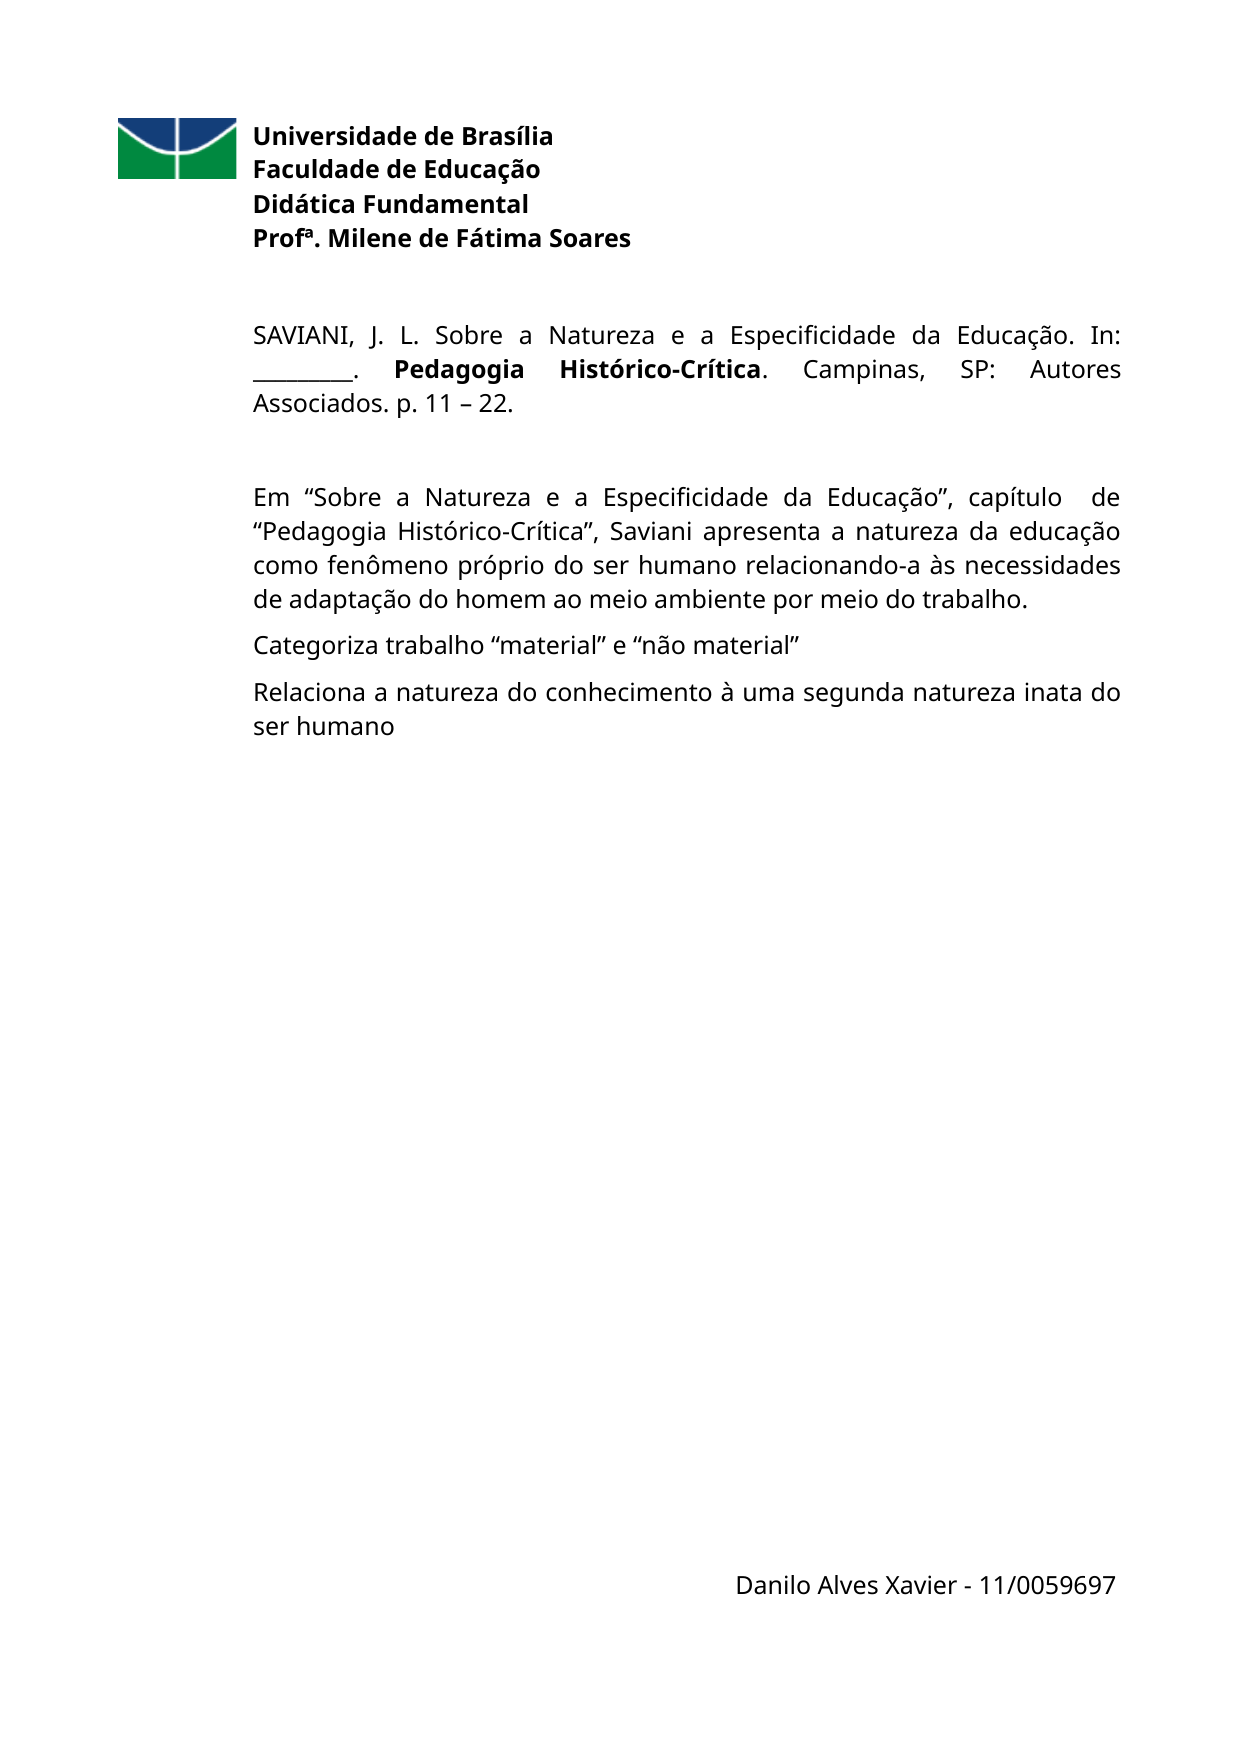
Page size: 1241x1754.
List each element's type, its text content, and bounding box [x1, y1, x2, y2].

picture [118, 118, 237, 179]
text Em “Sobre a Natureza e a Especificidade da Educação”, capítulo de “Pedagogia Histórico-Crítica”, Saviani apresenta a natureza da educação como fenômeno próprio do ser humano relacionando-a às necessidades de adaptação do homem ao meio ambiente por meio do trabalho. [253, 479, 1122, 615]
text SAVIANI, J. L. Sobre a Natureza e a Especificidade da Educação. In: _________. Pedagogia Histórico-Crítica. Campinas, SP: Autores Associados. p. 11 – 22. [253, 318, 1122, 420]
text Relaciona a natureza do conhecimento à uma segunda natureza inata do ser humano [253, 674, 1122, 743]
text Categoriza trabalho “material” e “não material” [253, 628, 1122, 662]
